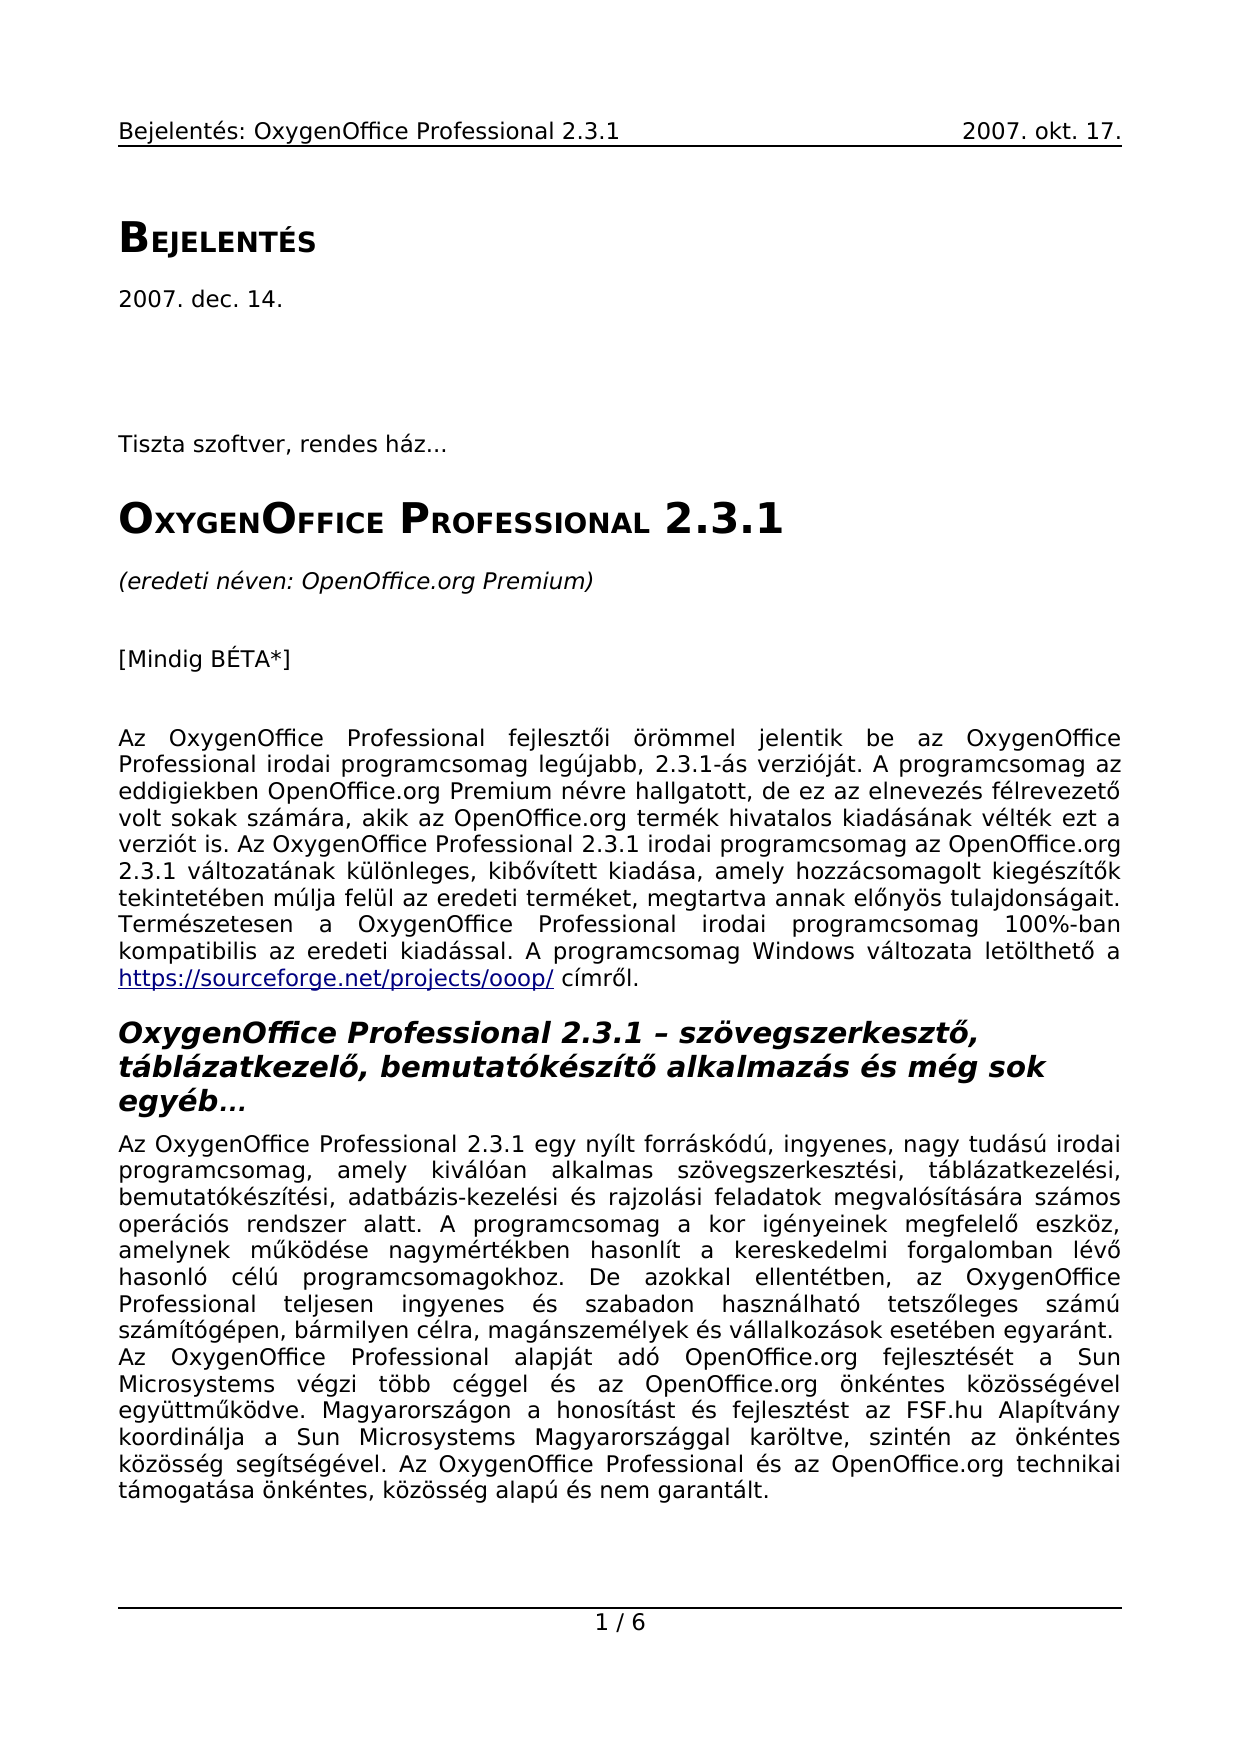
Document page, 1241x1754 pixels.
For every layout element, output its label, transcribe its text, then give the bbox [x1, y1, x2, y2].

text (eredeti néven: OpenOffice.org Premium) [118, 568, 1122, 595]
text Az OxygenOffice Professional alapját adó OpenOffice.org fejlesztését a Sun Microsystems végzi több céggel és az OpenOffice.org önkéntes közösségével együttműködve. Magyarországon a honosítást és fejlesztést az FSF.hu Alapítvány koordinálja a Sun Microsystems Magyarországgal karöltve, szintén az önkéntes közösség segítségével. Az OxygenOffice Professional és az OpenOffice.org technikai támogatása önkéntes, közösség alapú és nem garantált. [118, 1344, 1122, 1504]
text Az OxygenOffice Professional 2.3.1 egy nyílt forráskódú, ingyenes, nagy tudású irodai programcsomag, amely kiválóan alkalmas szövegszerkesztési, táblázatkezelési, bemutatókészítési, adatbázis-kezelési és rajzolási feladatok megvalósítására számos operációs rendszer alatt. A programcsomag a kor igényeinek megfelelő eszköz, amelynek működése nagymértékben hasonlít a kereskedelmi forgalomban lévő hasonló célú programcsomagokhoz. De azokkal ellentétben, az OxygenOffice Professional teljesen ingyenes és szabadon használható tetszőleges számú számítógépen, bármilyen célra, magánszemélyek és vállalkozások esetében egyaránt. [118, 1131, 1122, 1344]
subtitle OxygenOffice Professional 2.3.1 [118, 494, 1122, 544]
subtitle OxygenOffice Professional 2.3.1 – szövegszerkesztő, táblázatkezelő, bemutatókészítő alkalmazás és még sok egyéb… [118, 1016, 1122, 1118]
text [Mindig BÉTA*] [118, 646, 1122, 673]
text Az OxygenOffice Professional fejlesztői örömmel jelentik be az OxygenOffice Professional irodai programcsomag legújabb, 2.3.1-ás verzióját. A programcsomag az eddigiekben OpenOffice.org Premium névre hallgatott, de ez az elnevezés félrevezető volt sokak számára, akik az OpenOffice.org termék hivatalos kiadásának vélték ezt a verziót is. Az OxygenOffice Professional 2.3.1 irodai programcsomag az OpenOffice.org 2.3.1 változatának különleges, kibővített kiadása, amely hozzácsomagolt kiegészítők tekintetében múlja felül az eredeti terméket, megtartva annak előnyös tulajdonságait. Természetesen a OxygenOffice Professional irodai programcsomag 100%-ban kompatibilis az eredeti kiadással. A programcsomag Windows változata letölthető a https://sourceforge.net/projects/ooop/ címről. [118, 725, 1122, 991]
text 2007. december 14. [118, 286, 1122, 313]
text Tiszta szoftver, rendes ház... [118, 431, 1122, 458]
subtitle Bejelentés [118, 213, 1122, 262]
